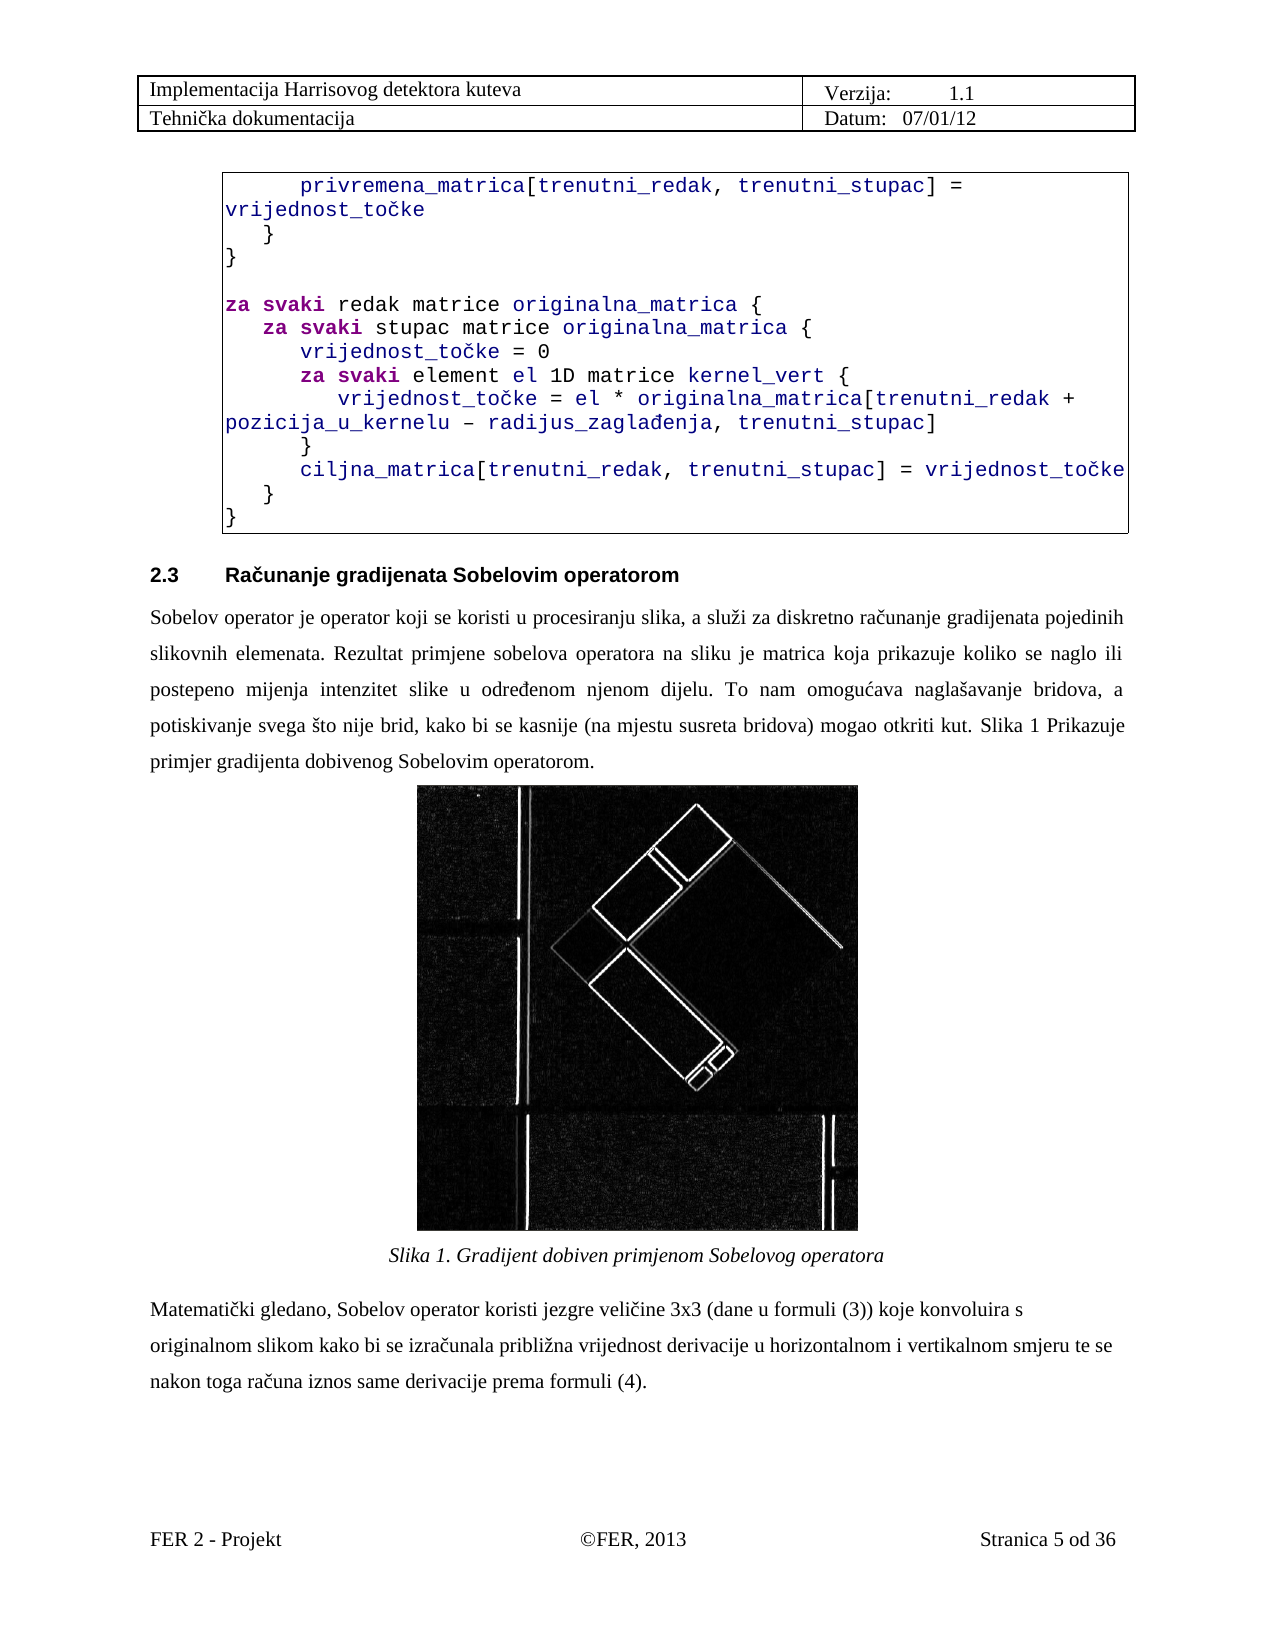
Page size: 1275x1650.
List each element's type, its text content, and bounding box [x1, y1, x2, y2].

text Sobelov operator je operator koji se koristi u procesiranju slika, a služi za diskretno računanje gradijenata pojedinih slikovnih elemenata. Rezultat primjene sobelova operatora na sliku je matrica koja prikazuje koliko se naglo ili postepeno mijenja intenzitet slike u određenom njenom dijelu. To nam omogućava naglašavanje bridova, a potiskivanje svega što nije brid, kako bi se kasnije (na mjestu susreta bridova) mogao otkriti kut. Slika 1 Prikazuje primjer gradijenta dobivenog Sobelovim operatorom. [150, 605, 1125, 773]
text Slika 1. Gradijent dobiven primjenom Sobelovog operatora [150, 798, 1125, 1267]
picture [417, 785, 858, 1231]
text privremena_matrica[trenutni_redak, trenutni_stupac] = vrijednost_točke } } [223, 173, 1128, 291]
text za svaki redak matrice originalna_matrica { za svaki stupac matrice originalna_matrica { vrijednost_točke = 0 za svaki element el 1D matrice kernel_vert { vrijednost_točke = el * originalna_matrica[trenutni_redak + pozicija_u_kernelu – radijus_zaglađenja, trenutni_stupac] } ciljna_matrica[trenutni_redak, trenutni_stupac] = vrijednost_točke } } [223, 291, 1128, 533]
subtitle Računanje gradijenata Sobelovim operatorom [150, 563, 1125, 587]
text Matematički gledano, Sobelov operator koristi jezgre veličine 3x3 (dane u formuli (3)) koje konvoluira s originalnom slikom kako bi se izračunala približna vrijednost derivacije u horizontalnom i vertikalnom smjeru te se nakon toga računa iznos same derivacije prema formuli (4). [150, 1297, 1125, 1393]
